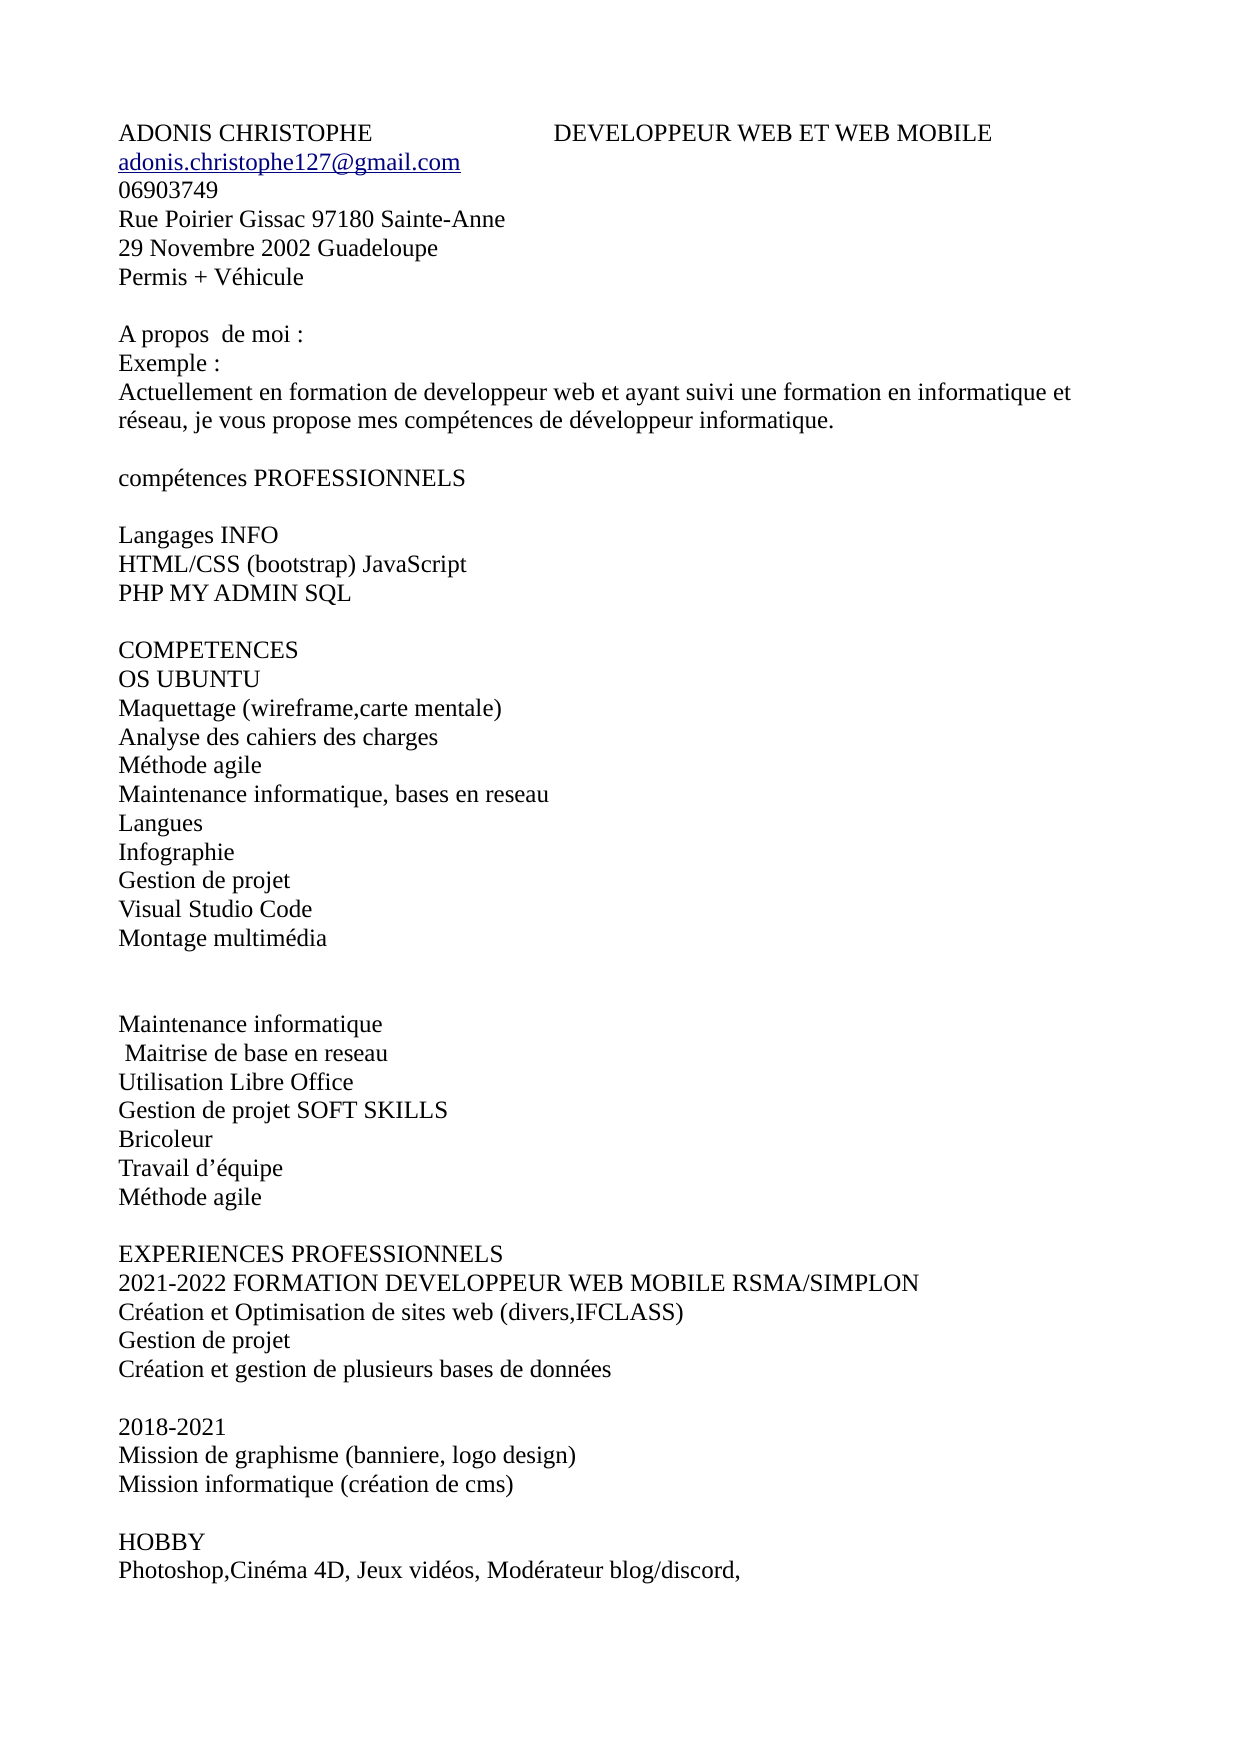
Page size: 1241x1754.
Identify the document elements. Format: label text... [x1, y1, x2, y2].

text Gestion de projet [118, 1326, 1122, 1354]
text COMPETENCES [118, 636, 1122, 664]
text Gestion de projet SOFT SKILLS [118, 1096, 1122, 1124]
text Création et Optimisation de sites web (divers,IFCLASS) [118, 1297, 1122, 1326]
text Permis + Véhicule [118, 262, 1122, 291]
text OS UBUNTU [118, 664, 1122, 693]
text Maintenance informatique [118, 1009, 1122, 1038]
text Mission de graphisme (banniere, logo design) [118, 1441, 1122, 1469]
text Exemple : [118, 348, 1122, 377]
text Langues [118, 808, 1122, 837]
text 2018-2021 [118, 1412, 1122, 1441]
text HTML/CSS (bootstrap) JavaScript [118, 549, 1122, 578]
text Analyse des cahiers des charges [118, 722, 1122, 751]
text Travail d’équipe [118, 1153, 1122, 1182]
text Maintenance informatique, bases en reseau [118, 779, 1122, 808]
text Actuellement en formation de developpeur web et ayant suivi une formation en informatique et réseau, je vous propose mes compétences de développeur informatique. [118, 377, 1122, 434]
text adonis.christophe127@gmail.com [118, 147, 1122, 176]
text Création et gestion de plusieurs bases de données [118, 1354, 1122, 1383]
text Mission informatique (création de cms) [118, 1469, 1122, 1498]
text Bricoleur [118, 1124, 1122, 1153]
text ADONIS CHRISTOPHE DEVELOPPEUR WEB ET WEB MOBILE [118, 118, 1122, 147]
text compétences PROFESSIONNELS [118, 463, 1122, 492]
text A propos de moi : [118, 319, 1122, 348]
text Visual Studio Code [118, 894, 1122, 923]
text Méthode agile [118, 751, 1122, 779]
text Langages INFO [118, 521, 1122, 549]
text 06903749 [118, 176, 1122, 204]
text Gestion de projet [118, 866, 1122, 894]
text Utilisation Libre Office [118, 1067, 1122, 1096]
text 2021-2022 FORMATION DEVELOPPEUR WEB MOBILE RSMA/SIMPLON [118, 1268, 1122, 1297]
text Photoshop,Cinéma 4D, Jeux vidéos, Modérateur blog/discord, [118, 1556, 1122, 1584]
text PHP MY ADMIN SQL [118, 578, 1122, 607]
text Infographie [118, 837, 1122, 866]
text EXPERIENCES PROFESSIONNELS [118, 1239, 1122, 1268]
text 29 Novembre 2002 Guadeloupe [118, 233, 1122, 262]
text HOBBY [118, 1527, 1122, 1556]
text Méthode agile [118, 1182, 1122, 1211]
text Maitrise de base en reseau [118, 1038, 1122, 1067]
text Montage multimédia [118, 923, 1122, 952]
text Maquettage (wireframe,carte mentale) [118, 693, 1122, 722]
text Rue Poirier Gissac 97180 Sainte-Anne [118, 204, 1122, 233]
